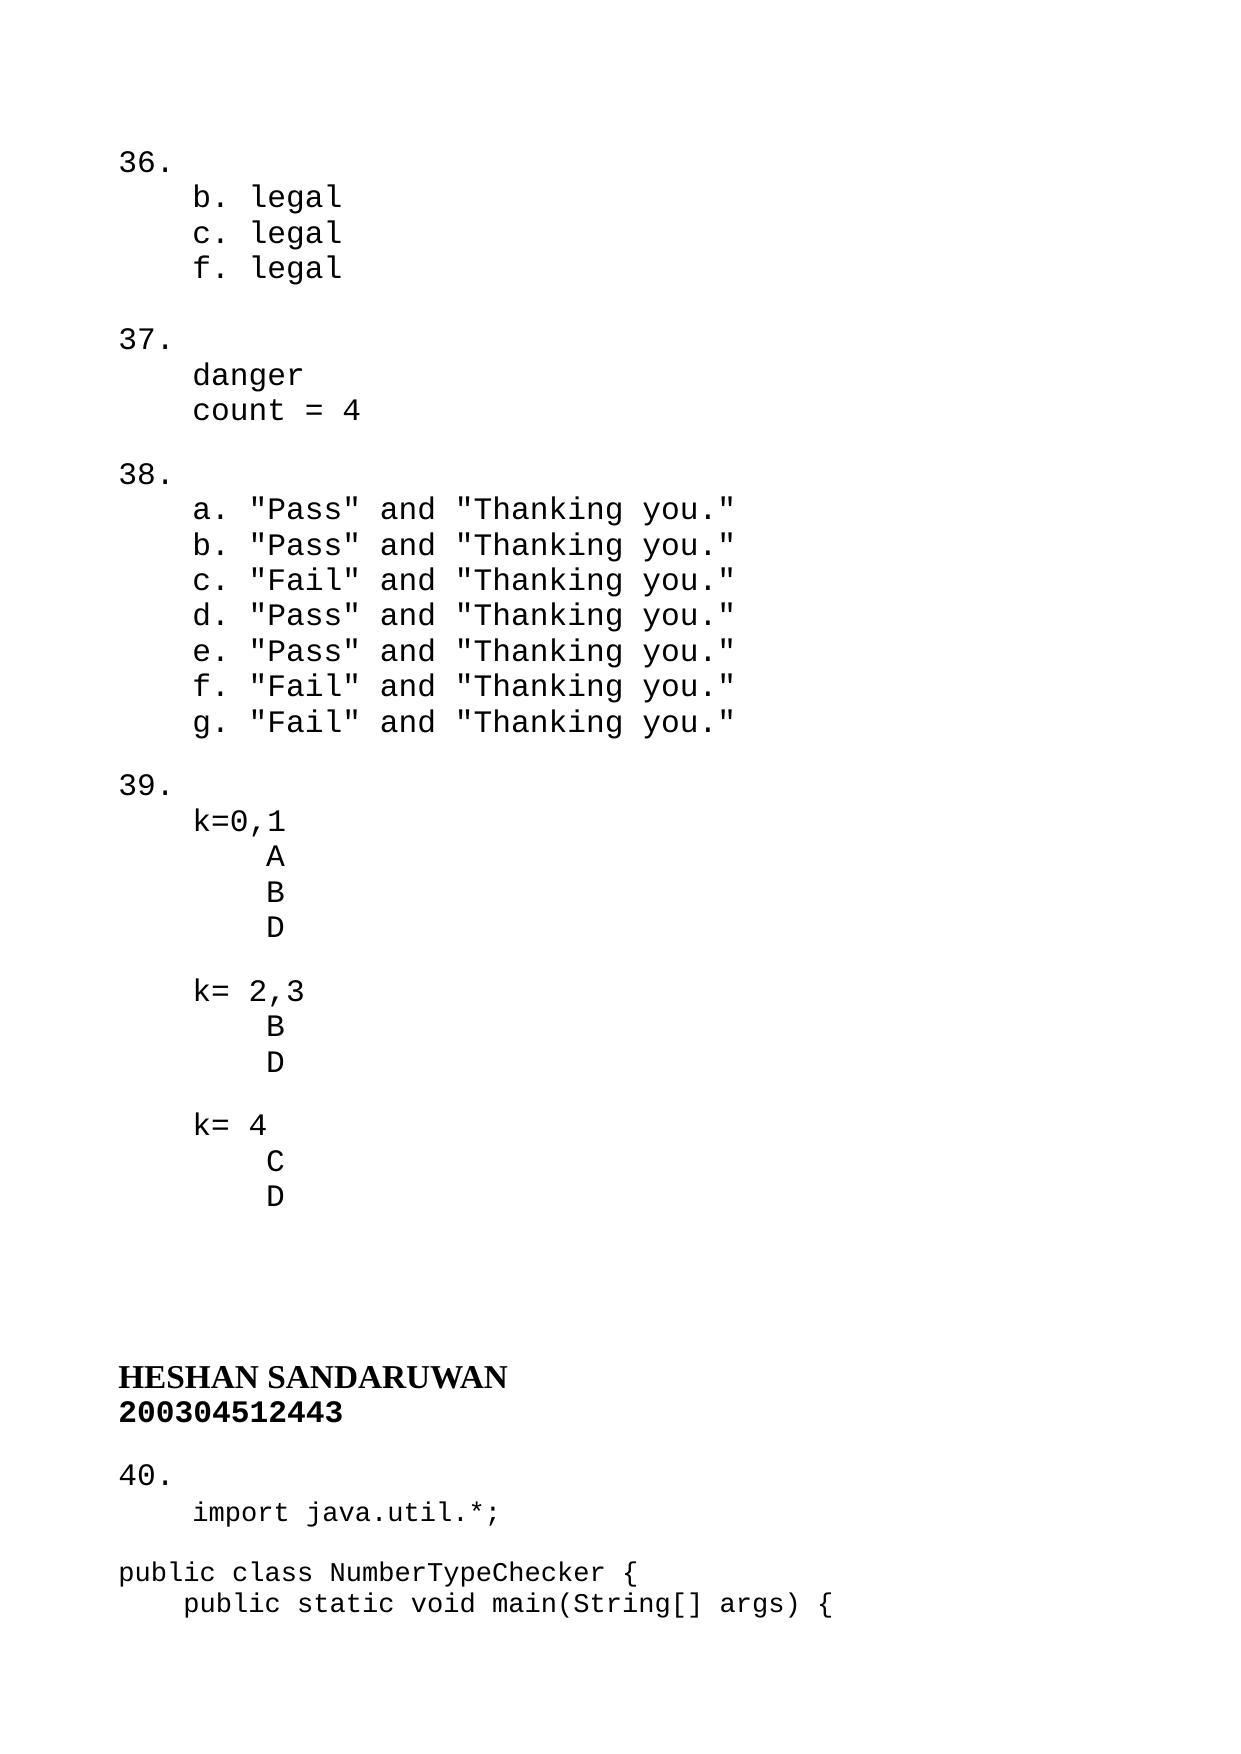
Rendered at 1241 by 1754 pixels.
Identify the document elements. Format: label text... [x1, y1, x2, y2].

text A [118, 841, 1122, 876]
text import java.util.*; [118, 1495, 1122, 1531]
text e. "Pass" and "Thanking you." [118, 635, 1122, 671]
text 37. [118, 323, 1122, 359]
text HESHAN SANDARUWAN [118, 1358, 1122, 1396]
text d. "Pass" and "Thanking you." [118, 600, 1122, 635]
text public class NumberTypeChecker { [118, 1559, 1122, 1590]
text k=0,1 [118, 805, 1122, 841]
text D [118, 1181, 1122, 1216]
text g. "Fail" and "Thanking you." [118, 706, 1122, 741]
text B [118, 1011, 1122, 1046]
text 39. [118, 770, 1122, 805]
text 38. [118, 458, 1122, 493]
text b. "Pass" and "Thanking you." [118, 529, 1122, 564]
text count = 4 [118, 394, 1122, 430]
text k= 2,3 [118, 975, 1122, 1011]
text a. "Pass" and "Thanking you." [118, 493, 1122, 529]
text danger [118, 359, 1122, 394]
text C [118, 1145, 1122, 1181]
text D [118, 911, 1122, 947]
text B [118, 876, 1122, 911]
text D [118, 1046, 1122, 1081]
text 40. [118, 1460, 1122, 1495]
text c. "Fail" and "Thanking you." [118, 564, 1122, 600]
text c. legal [118, 217, 1122, 253]
text k= 4 [118, 1110, 1122, 1145]
text 36. [118, 146, 1122, 182]
text public static void main(String[] args) { [118, 1590, 1122, 1620]
text 200304512443 [118, 1396, 1122, 1431]
text b. legal [118, 182, 1122, 217]
text f. legal [118, 253, 1122, 288]
text f. "Fail" and "Thanking you." [118, 671, 1122, 706]
